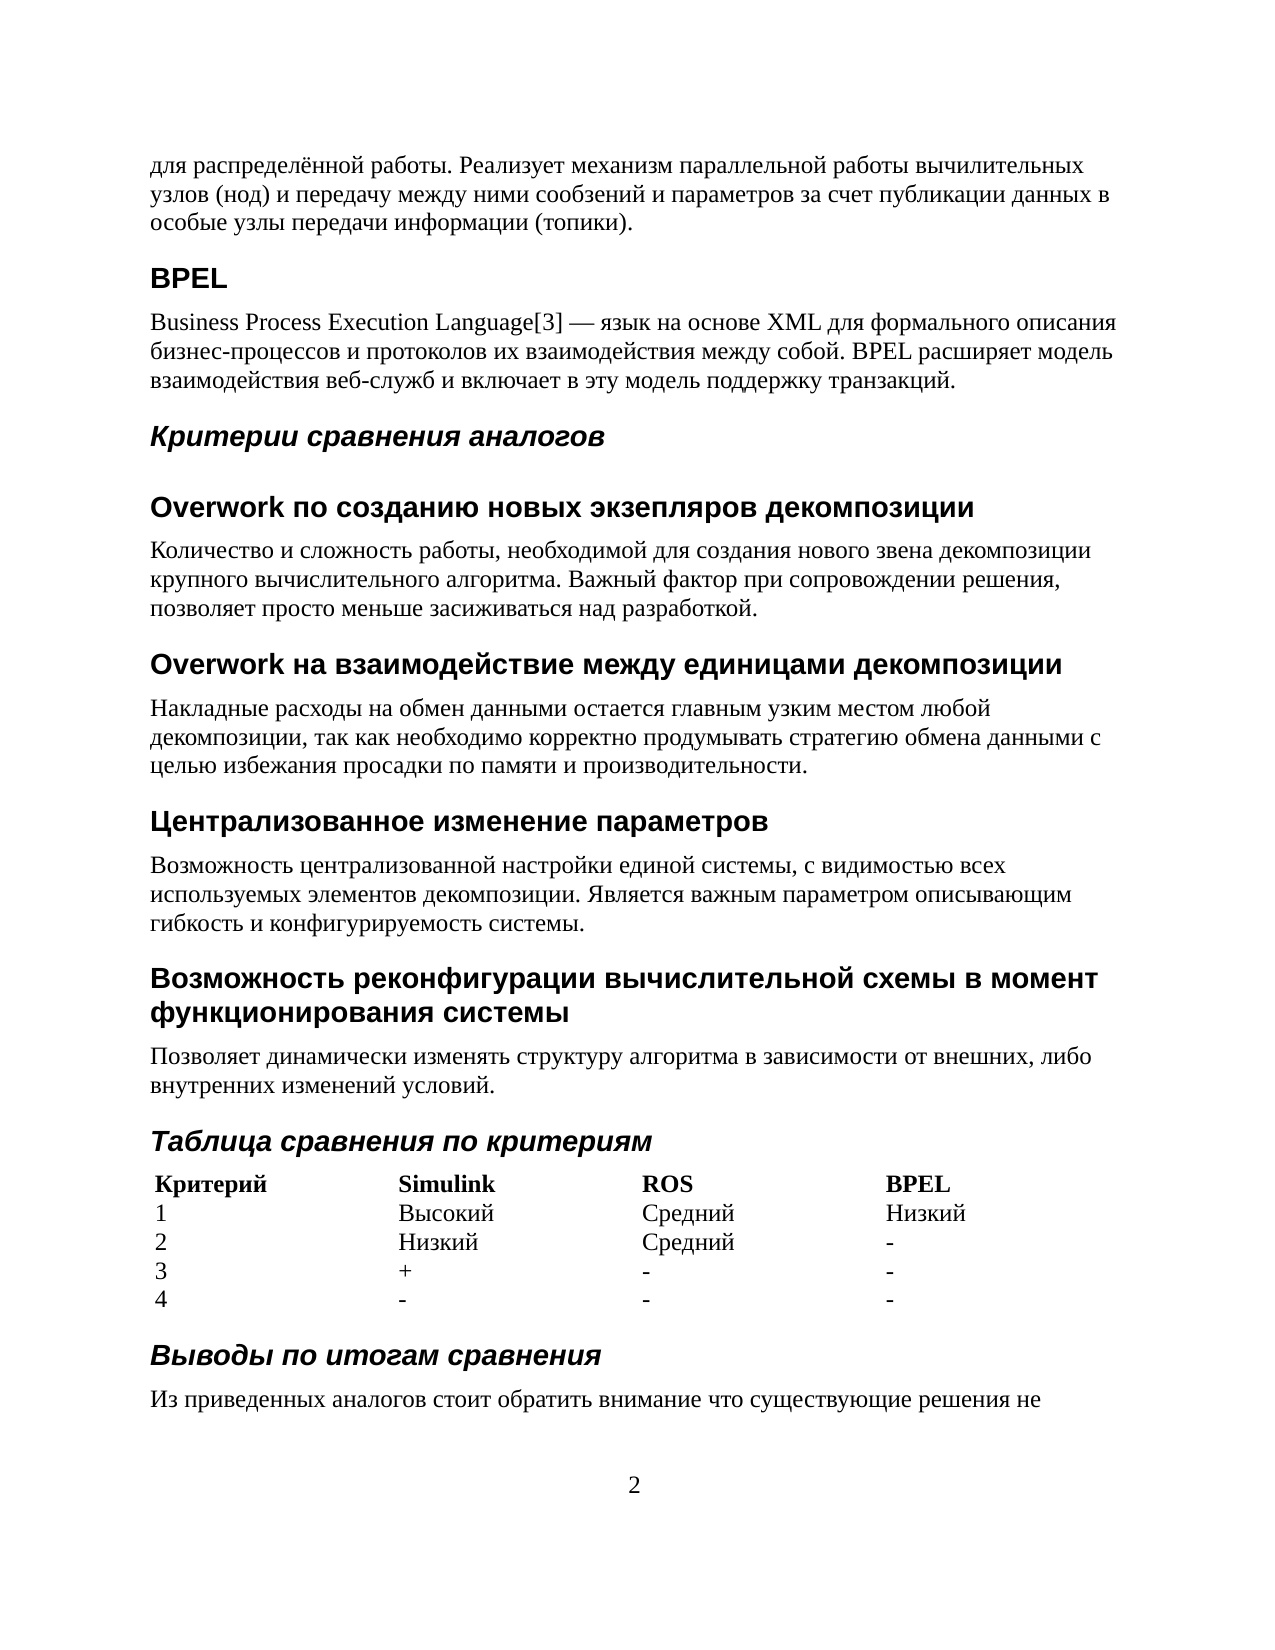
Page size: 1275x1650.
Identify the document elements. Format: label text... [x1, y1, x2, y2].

table_cell Высокий [394, 1198, 637, 1227]
subtitle Критерии сравнения аналогов [150, 418, 1125, 452]
subtitle Таблица сравнения по критериям [150, 1123, 1125, 1157]
text Количество и сложность работы, необходимой для создания нового звена декомпозиции крупного вычислительного алгоритма. Важный фактор при сопровождении решения, позволяет просто меньше засиживаться над разработкой. [150, 536, 1125, 622]
table_header ROS [638, 1170, 881, 1198]
table_cell 2 [150, 1227, 394, 1256]
table_cell Средний [638, 1198, 881, 1227]
subtitle Overwork по созданию новых экзепляров декомпозиции [150, 489, 1125, 523]
subtitle Overwork на взаимодействие между единицами декомпозиции [150, 647, 1125, 680]
table_cell - [881, 1227, 1125, 1256]
table_cell - [394, 1285, 637, 1313]
subtitle Выводы по итогам сравнения [150, 1338, 1125, 1372]
text Накладные расходы на обмен данными остается главным узким местом любой декомпозиции, так как необходимо корректно продумывать стратегию обмена данными с целью избежания просадки по памяти и производительности. [150, 693, 1125, 779]
table_cell Низкий [394, 1227, 637, 1256]
table_header BPEL [881, 1170, 1125, 1198]
text Позволяет динамически изменять структуру алгоритма в зависимости от внешних, либо внутренних изменений условий. [150, 1041, 1125, 1098]
table_cell Средний [638, 1227, 881, 1256]
table_cell Низкий [881, 1198, 1125, 1227]
table_cell - [638, 1285, 881, 1313]
table_cell - [638, 1256, 881, 1284]
table_cell - [881, 1256, 1125, 1284]
subtitle Возможность реконфигурации вычислительной схемы в момент функционирования системы [150, 961, 1125, 1028]
table_cell 4 [150, 1285, 394, 1313]
text Business Process Execution Language[3] — язык на основе XML для формального описания бизнес-процессов и протоколов их взаимодействия между собой. BPEL расширяет модель взаимодействия веб-служб и включает в эту модель поддержку транзакций. [150, 307, 1125, 393]
text Возможность централизованной настройки единой системы, с видимостью всех используемых элементов декомпозиции. Является важным параметром описывающим гибкость и конфигурируемость системы. [150, 850, 1125, 936]
table_cell - [881, 1285, 1125, 1313]
subtitle Централизованное изменение параметров [150, 804, 1125, 838]
table_cell + [394, 1256, 637, 1284]
table_header Simulink [394, 1170, 637, 1198]
text Из приведенных аналогов стоит обратить внимание что существующие решения не [150, 1384, 1125, 1413]
table_cell 3 [150, 1256, 394, 1284]
table_cell 1 [150, 1198, 394, 1227]
text для распределённой работы. Реализует механизм параллельной работы вычилительных узлов (нод) и передачу между ними сообзений и параметров за счет публикации данных в особые узлы передачи информации (топики). [150, 150, 1125, 236]
subtitle BPEL [150, 261, 1125, 295]
table_header Критерий [150, 1170, 394, 1198]
